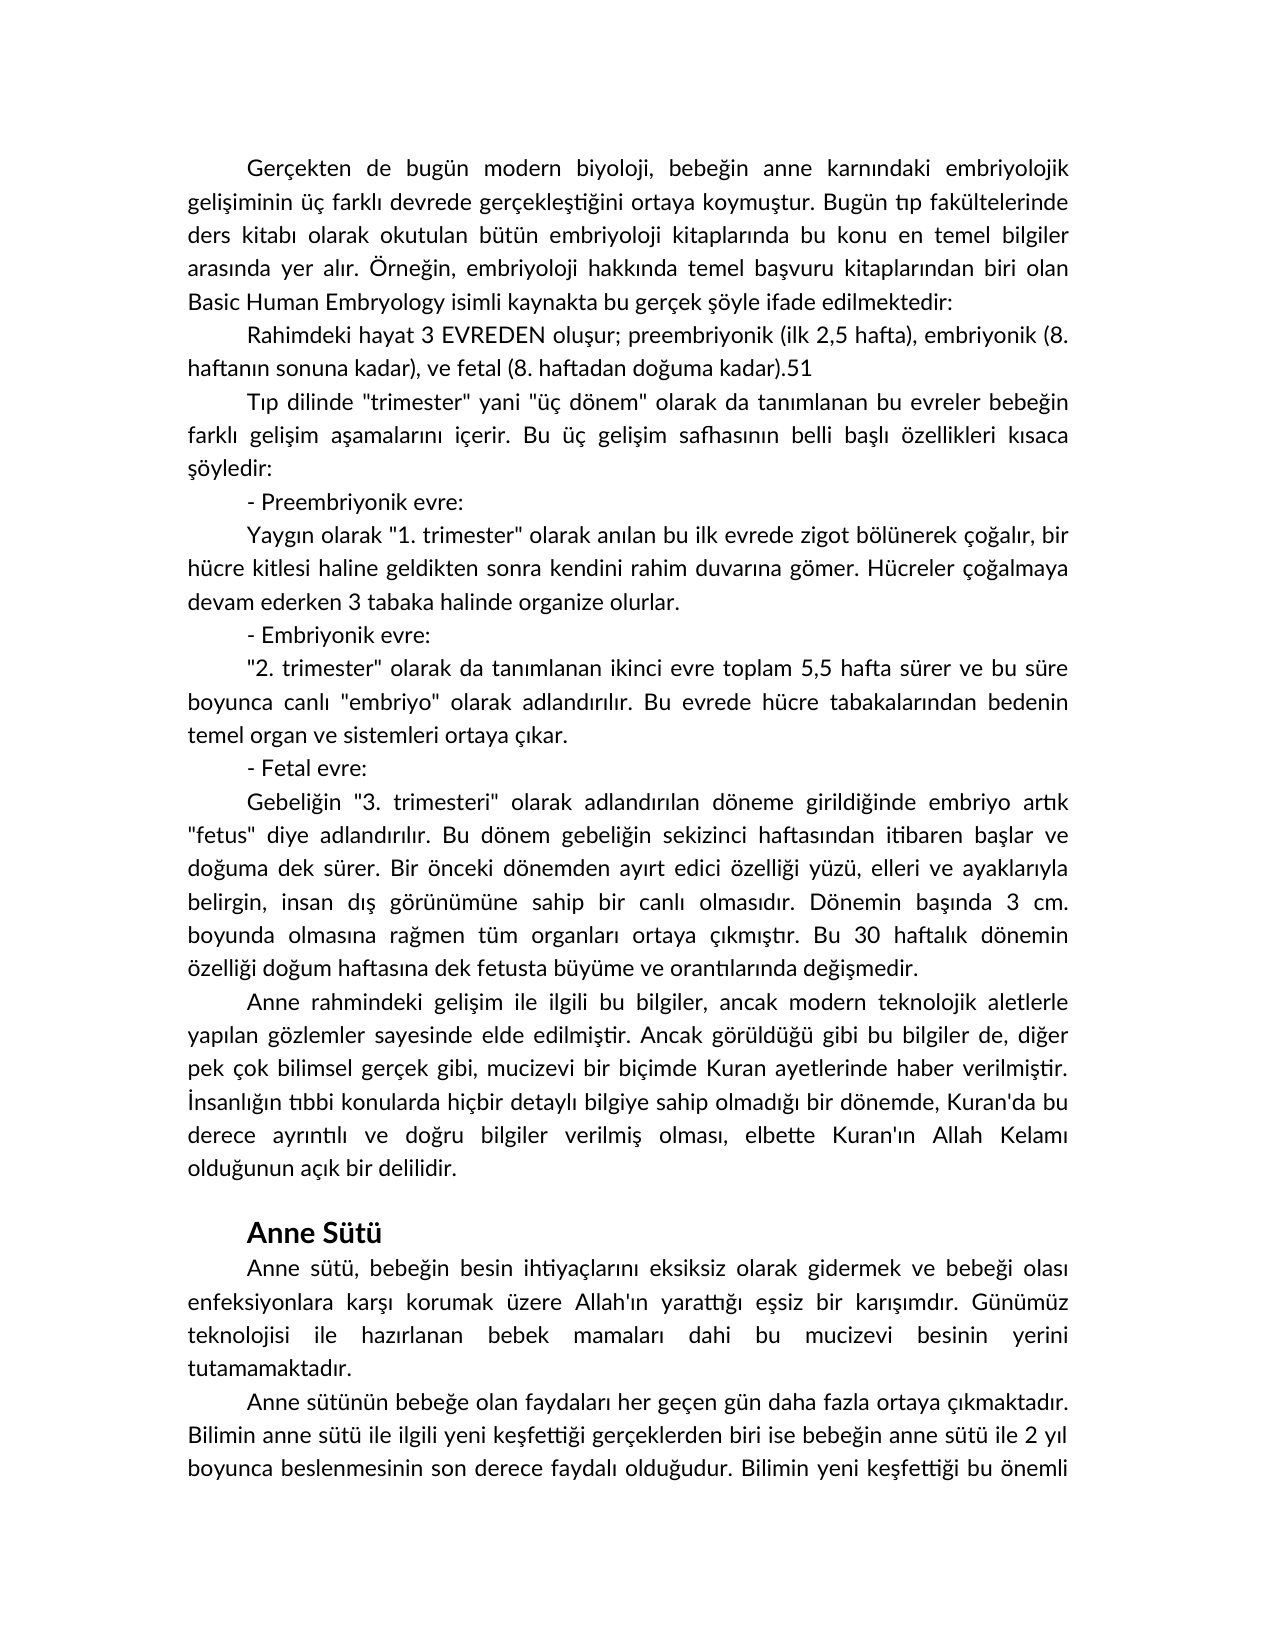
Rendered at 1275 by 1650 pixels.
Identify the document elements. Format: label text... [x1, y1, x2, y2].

text Tıp dilinde "trimester" yani "üç dönem" olarak da tanımlanan bu evreler bebeğin farklı gelişim aşamalarını içerir. Bu üç gelişim safhasının belli başlı özellikleri kısaca şöyledir: [187, 383, 1070, 483]
text Gebeliğin "3. trimesteri" olarak adlandırılan döneme girildiğinde embriyo artık "fetus" diye adlandırılır. Bu dönem gebeliğin sekizinci haftasından itibaren başlar ve doğuma dek sürer. Bir önceki dönemden ayırt edici özelliği yüzü, elleri ve ayaklarıyla belirgin, insan dış görünümüne sahip bir canlı olmasıdır. Dönemin başında 3 cm. boyunda olmasına rağmen tüm organları ortaya çıkmıştır. Bu 30 haftalık dönemin özelliği doğum haftasına dek fetusta büyüme ve orantılarında değişmedir. [187, 783, 1070, 983]
text Gerçekten de bugün modern biyoloji, bebeğin anne karnındaki embriyolojik gelişiminin üç farklı devrede gerçekleştiğini ortaya koymuştur. Bugün tıp fakültelerinde ders kitabı olarak okutulan bütün embriyoloji kitaplarında bu konu en temel bilgiler arasında yer alır. Örneğin, embriyoloji hakkında temel başvuru kitaplarından biri olan Basic Human Embryology isimli kaynakta bu gerçek şöyle ifade edilmektedir: [187, 150, 1070, 317]
text Anne sütü, bebeğin besin ihtiyaçlarını eksiksiz olarak gidermek ve bebeği olası enfeksiyonlara karşı korumak üzere Allah'ın yarattığı eşsiz bir karışımdır. Günümüz teknolojisi ile hazırlanan bebek mamaları dahi bu mucizevi besinin yerini tutamamaktadır. [187, 1250, 1070, 1383]
text Anne Sütü [187, 1217, 1070, 1250]
text - Embriyonik evre: [187, 617, 1070, 650]
text Rahimdeki hayat 3 EVREDEN oluşur; preembriyonik (ilk 2,5 hafta), embriyonik (8. haftanın sonuna kadar), ve fetal (8. haftadan doğuma kadar).51 [187, 317, 1070, 383]
text Anne sütünün bebeğe olan faydaları her geçen gün daha fazla ortaya çıkmaktadır. Bilimin anne sütü ile ilgili yeni keşfettiği gerçeklerden biri ise bebeğin anne sütü ile 2 yıl boyunca beslenmesinin son derece faydalı olduğudur. Bilimin yeni keşfettiği bu önemli [187, 1383, 1070, 1483]
text - Preembriyonik evre: [187, 483, 1070, 517]
text Yaygın olarak "1. trimester" olarak anılan bu ilk evrede zigot bölünerek çoğalır, bir hücre kitlesi haline geldikten sonra kendini rahim duvarına gömer. Hücreler çoğalmaya devam ederken 3 tabaka halinde organize olurlar. [187, 517, 1070, 617]
text - Fetal evre: [187, 750, 1070, 783]
text "2. trimester" olarak da tanımlanan ikinci evre toplam 5,5 hafta sürer ve bu süre boyunca canlı "embriyo" olarak adlandırılır. Bu evrede hücre tabakalarından bedenin temel organ ve sistemleri ortaya çıkar. [187, 650, 1070, 750]
text Anne rahmindeki gelişim ile ilgili bu bilgiler, ancak modern teknolojik aletlerle yapılan gözlemler sayesinde elde edilmiştir. Ancak görüldüğü gibi bu bilgiler de, diğer pek çok bilimsel gerçek gibi, mucizevi bir biçimde Kuran ayetlerinde haber verilmiştir. İnsanlığın tıbbi konularda hiçbir detaylı bilgiye sahip olmadığı bir dönemde, Kuran'da bu derece ayrıntılı ve doğru bilgiler verilmiş olması, elbette Kuran'ın Allah Kelamı olduğunun açık bir delilidir. [187, 983, 1070, 1183]
